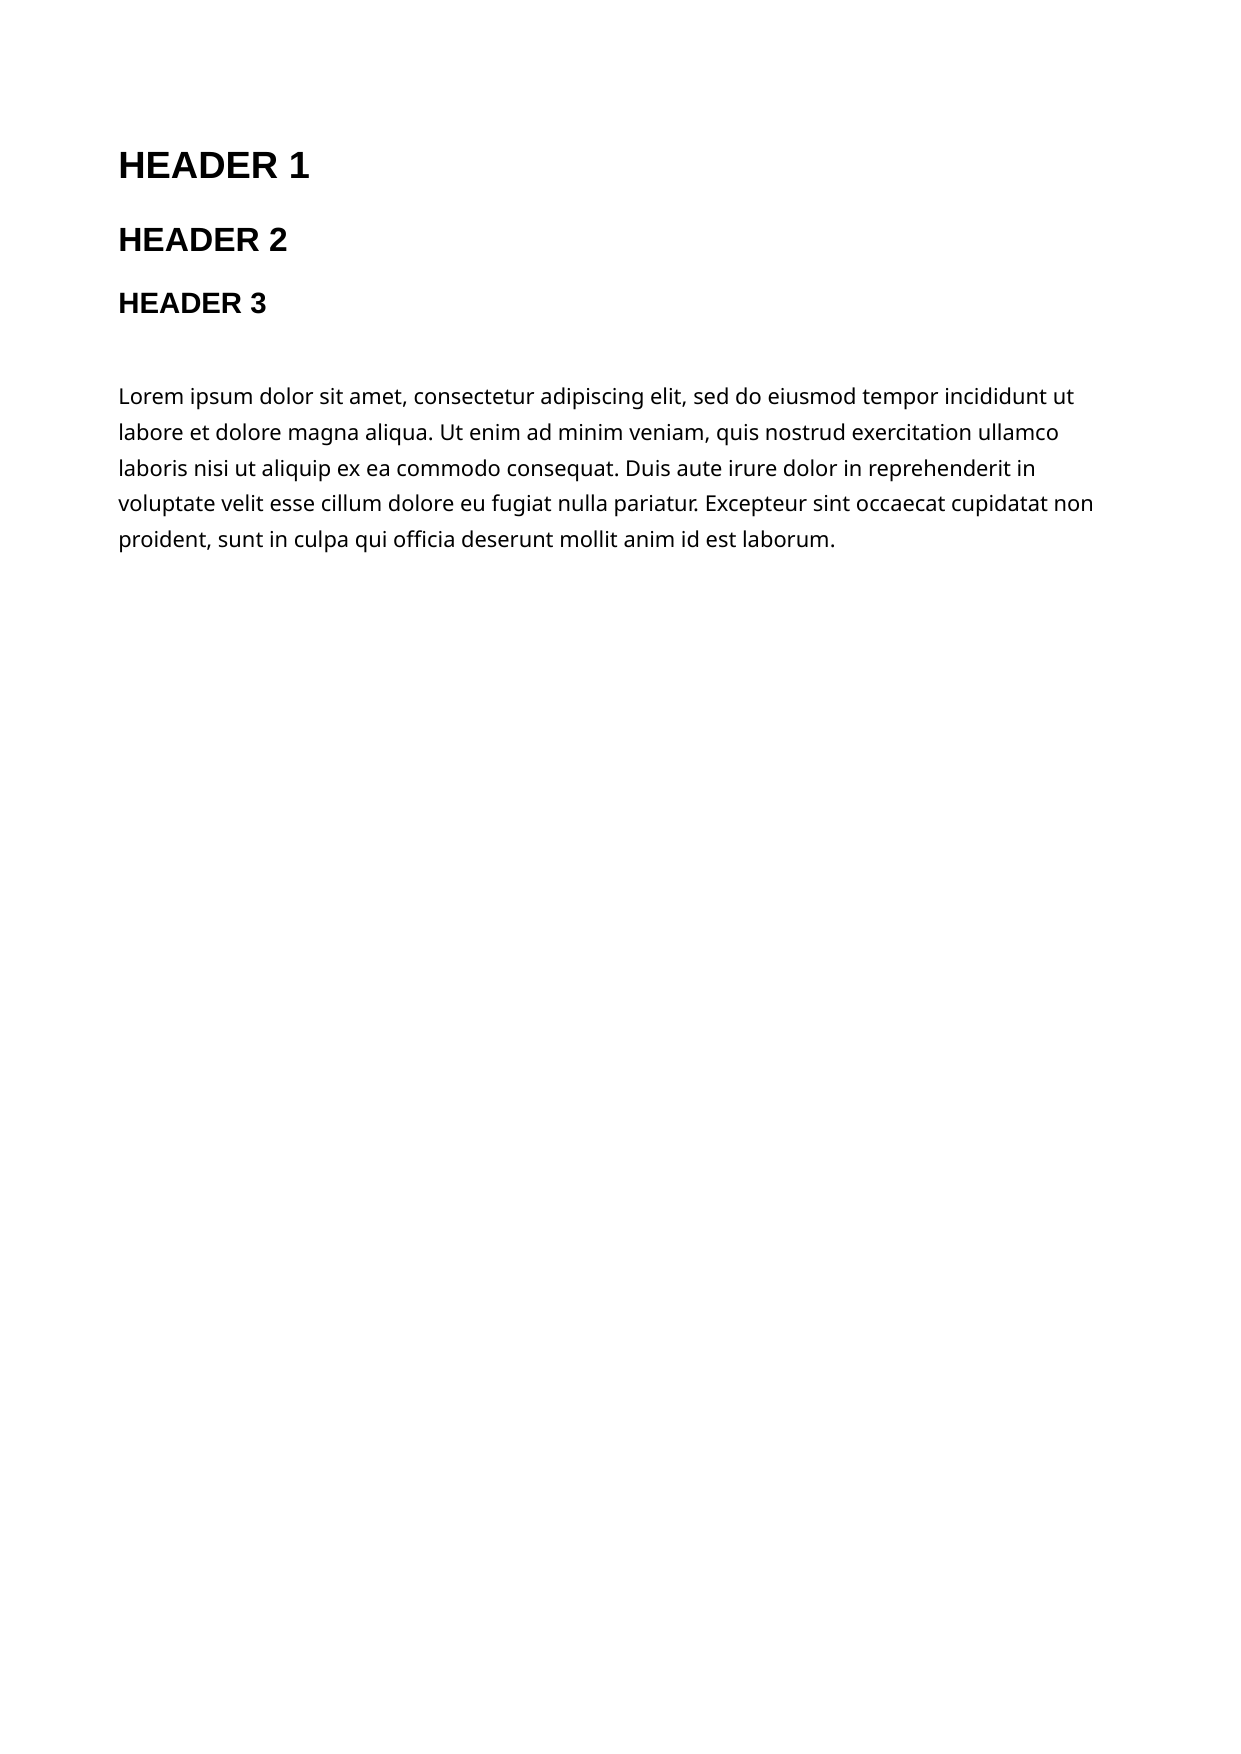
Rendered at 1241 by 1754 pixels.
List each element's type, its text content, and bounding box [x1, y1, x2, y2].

text Lorem ipsum dolor sit amet, consectetur adipiscing elit, sed do eiusmod tempor incididunt ut labore et dolore magna aliqua. Ut enim ad minim veniam, quis nostrud exercitation ullamco laboris nisi ut aliquip ex ea commodo consequat. Duis aute irure dolor in reprehenderit in voluptate velit esse cillum dolore eu fugiat nulla pariatur. Excepteur sint occaecat cupidatat non proident, sunt in culpa qui officia deserunt mollit anim id est laborum. [118, 381, 1122, 554]
subtitle HEADER 1 [118, 143, 1122, 187]
subtitle HEADER 2 [118, 220, 1122, 259]
subtitle HEADER 3 [118, 286, 1122, 319]
